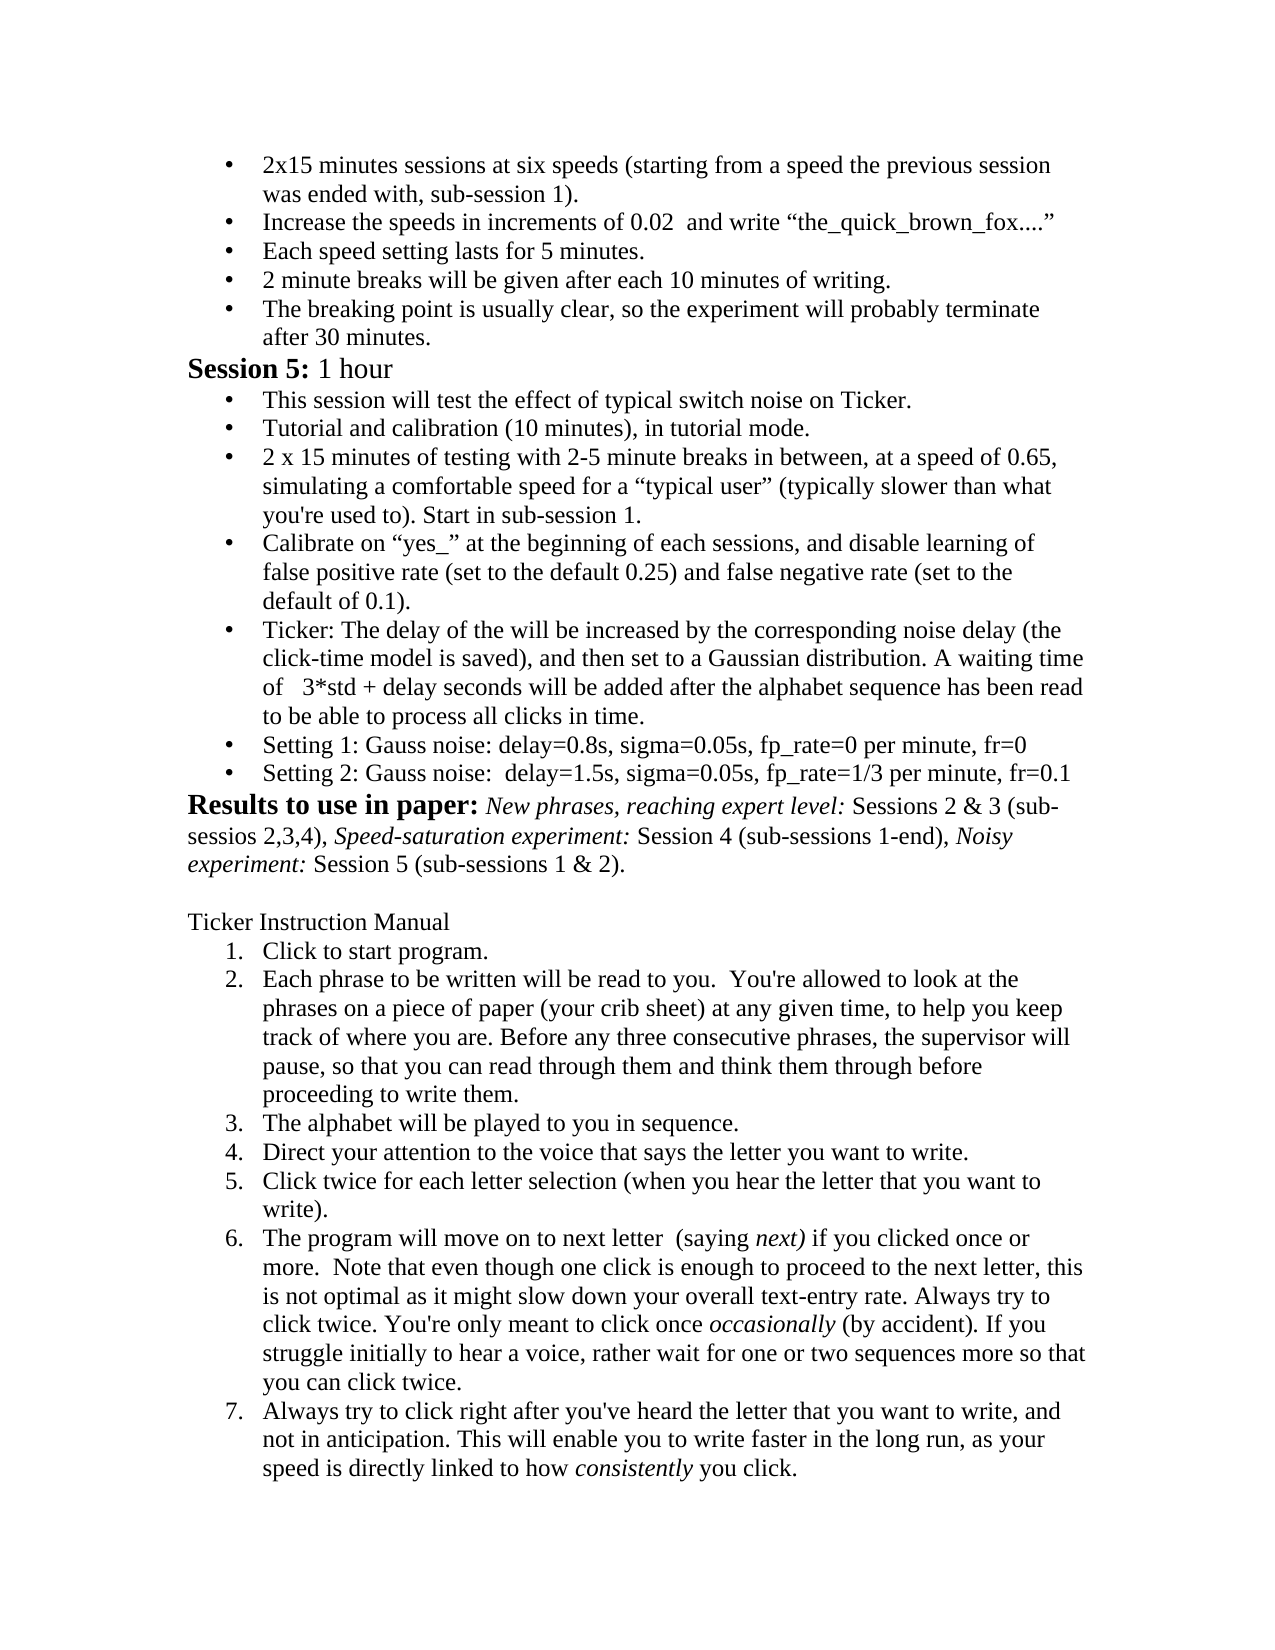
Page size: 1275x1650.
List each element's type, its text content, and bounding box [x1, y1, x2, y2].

list This session will test the effect of typical switch noise on Ticker. [225, 385, 1087, 413]
list Each phrase to be written will be read to you. You're allowed to look at the phrases on a piece of paper (your crib sheet) at any given time, to help you keep track of where you are. Before any three consecutive phrases, the supervisor will pause, so that you can read through them and think them through before proceeding to write them. [225, 964, 1087, 1108]
list Direct your attention to the voice that says the letter you want to write. [225, 1137, 1087, 1166]
list Increase the speeds in increments of 0.02 and write “the_quick_brown_fox....” [225, 207, 1087, 236]
list 2 minute breaks will be given after each 10 minutes of writing. [225, 265, 1087, 294]
text Results to use in paper: New phrases, reaching expert level: Sessions 2 & 3 (sub-sessios 2,3,4), Speed-saturation experiment: Session 4 (sub-sessions 1-end), Noisy experiment: Session 5 (sub-sessions 1 & 2). [187, 787, 1087, 878]
list Calibrate on “yes_” at the beginning of each sessions, and disable learning of false positive rate (set to the default 0.25) and false negative rate (set to the default of 0.1). [225, 528, 1087, 615]
text Session 5: 1 hour [187, 351, 1087, 385]
list 2x15 minutes sessions at six speeds (starting from a speed the previous session was ended with, sub-session 1). [225, 150, 1087, 207]
text Ticker Instruction Manual [187, 907, 1087, 936]
list Tutorial and calibration (10 minutes), in tutorial mode. [225, 413, 1087, 442]
list The program will move on to next letter (saying next) if you clicked once or more. Note that even though one click is enough to proceed to the next letter, this is not optimal as it might slow down your overall text-entry rate. Always try to click twice. You're only meant to click once occasionally (by accident). If you struggle initially to hear a voice, rather wait for one or two sequences more so that you can click twice. [225, 1223, 1087, 1396]
list 2 x 15 minutes of testing with 2-5 minute breaks in between, at a speed of 0.65, simulating a comfortable speed for a “typical user” (typically slower than what you're used to). Start in sub-session 1. [225, 442, 1087, 528]
list Setting 2: Gauss noise: delay=1.5s, sigma=0.05s, fp_rate=1/3 per minute, fr=0.1 [225, 758, 1087, 787]
list Click to start program. [225, 936, 1087, 964]
list The alphabet will be played to you in sequence. [225, 1108, 1087, 1137]
list Setting 1: Gauss noise: delay=0.8s, sigma=0.05s, fp_rate=0 per minute, fr=0 [225, 730, 1087, 758]
list The breaking point is usually clear, so the experiment will probably terminate after 30 minutes. [225, 294, 1087, 351]
list Click twice for each letter selection (when you hear the letter that you want to write). [225, 1166, 1087, 1223]
list Always try to click right after you've heard the letter that you want to write, and not in anticipation. This will enable you to write faster in the long run, as your speed is directly linked to how consistently you click. [225, 1396, 1087, 1482]
list Each speed setting lasts for 5 minutes. [225, 236, 1087, 265]
list Ticker: The delay of the will be increased by the corresponding noise delay (the click-time model is saved), and then set to a Gaussian distribution. A waiting time of 3*std + delay seconds will be added after the alphabet sequence has been read to be able to process all clicks in time. [225, 615, 1087, 730]
